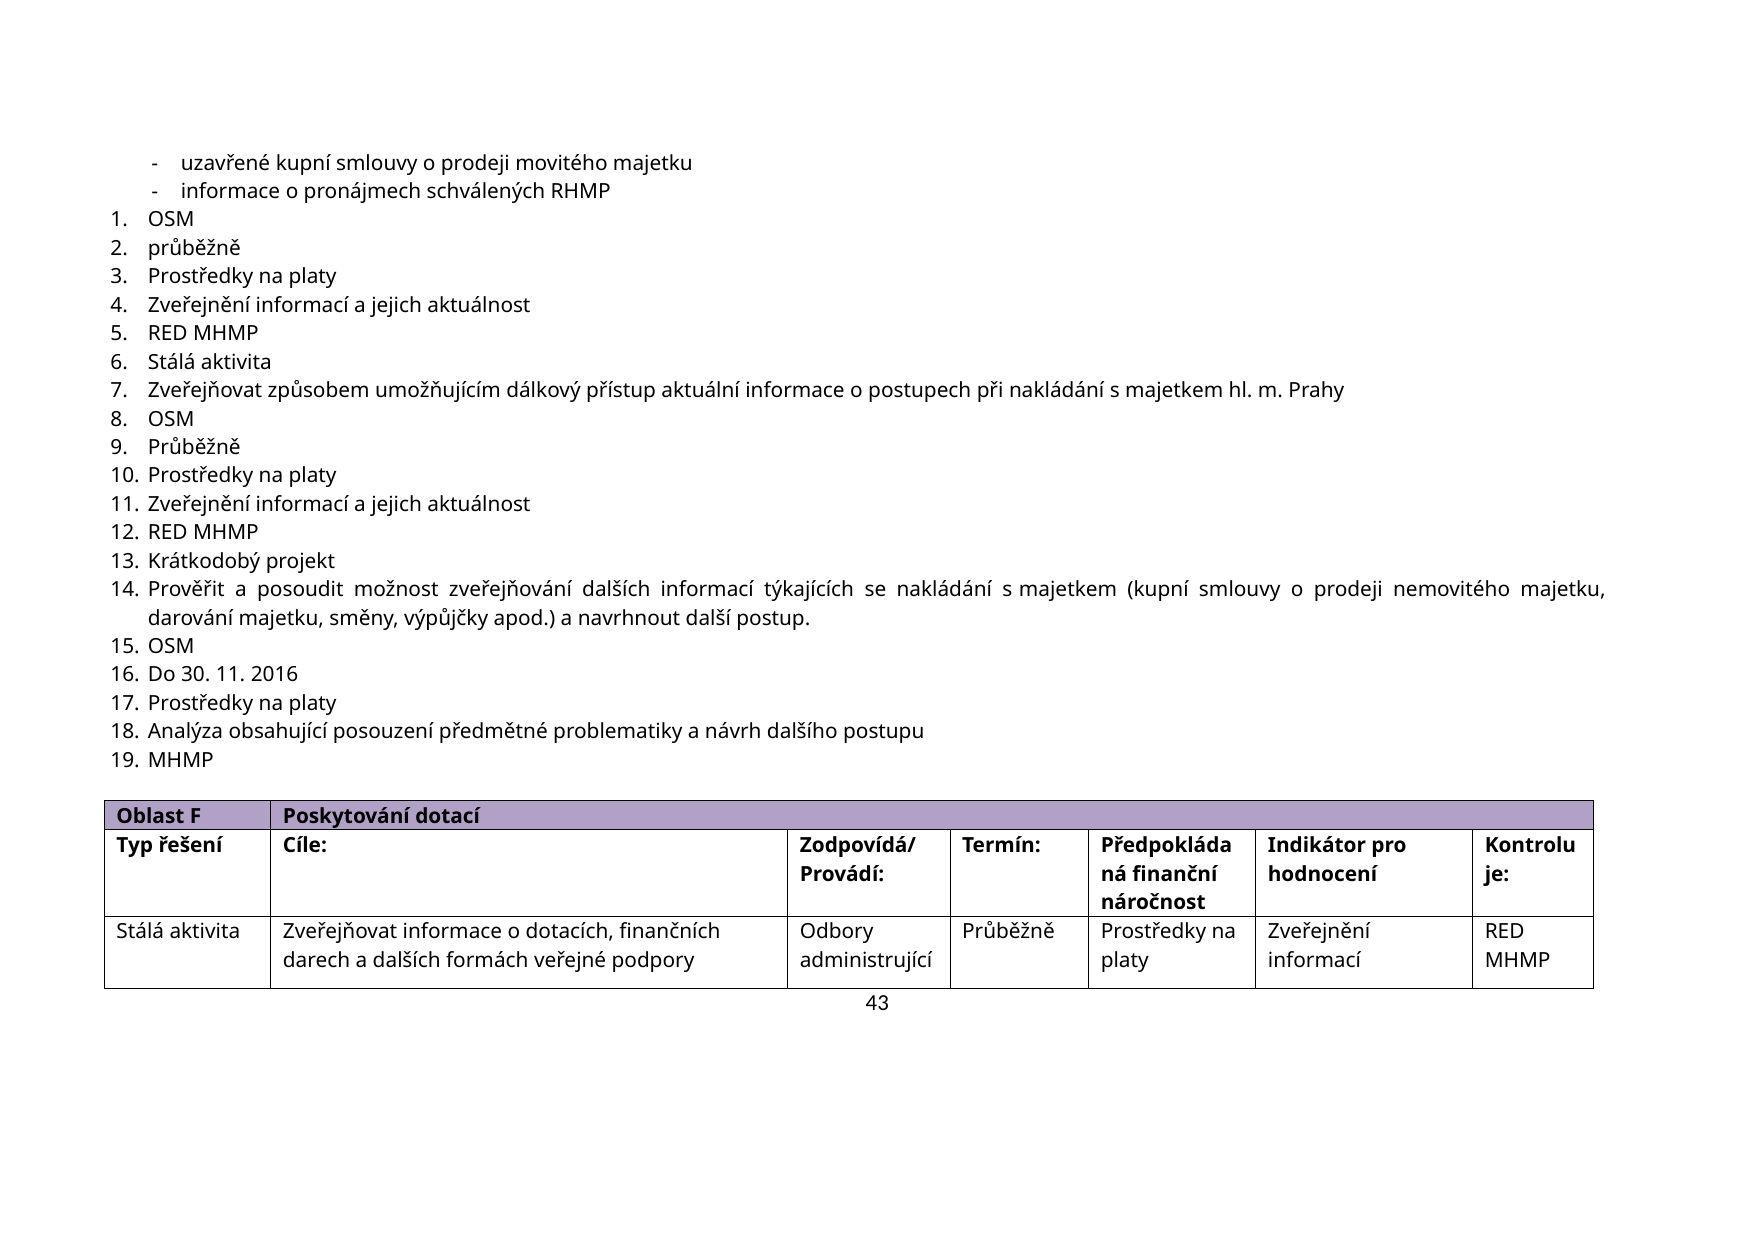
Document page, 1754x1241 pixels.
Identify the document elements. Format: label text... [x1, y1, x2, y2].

list Průběžně [110, 432, 1606, 461]
list MHMP [110, 745, 1606, 773]
list OSM [110, 404, 1606, 432]
list Prověřit a posoudit možnost zveřejňování dalších informací týkajících se nakládání s majetkem (kupní smlouvy o prodeji nemovitého majetku, darování majetku, směny, výpůjčky apod.) a navrhnout další postup. [110, 574, 1606, 631]
table_cell Průběžně [951, 917, 1088, 987]
table_cell Termín: [951, 830, 1088, 916]
list RED MHMP [110, 318, 1606, 347]
table_cell Zveřejnění informací [1256, 917, 1472, 987]
list informace o pronájmech schválených RHMP [151, 176, 1606, 204]
list Prostředky na platy [110, 261, 1606, 290]
table_cell Prostředky na platy [1089, 917, 1255, 987]
table_header Oblast F [105, 801, 270, 829]
list Stálá aktivita [110, 347, 1606, 375]
list Do 30. 11. 2016 [110, 659, 1606, 688]
list Zveřejňovat způsobem umožňujícím dálkový přístup aktuální informace o postupech při nakládání s majetkem hl. m. Prahy [110, 375, 1606, 404]
list OSM [110, 631, 1606, 659]
list OSM [110, 204, 1606, 233]
table_cell Cíle: [271, 830, 787, 916]
list Krátkodobý projekt [110, 546, 1606, 574]
table_cell Předpokládaná finanční náročnost [1089, 830, 1255, 916]
list Zveřejnění informací a jejich aktuálnost [110, 290, 1606, 318]
table_cell Stálá aktivita [105, 917, 270, 987]
table_cell RED MHMP [1473, 917, 1593, 987]
list Prostředky na platy [110, 461, 1606, 489]
list RED MHMP [110, 517, 1606, 546]
table_cell Zveřejňovat informace o dotacích, finančních darech a dalších formách veřejné podpory [271, 917, 787, 987]
list Prostředky na platy [110, 688, 1606, 716]
list Analýza obsahující posouzení předmětné problematiky a návrh dalšího postupu [110, 716, 1606, 745]
table_cell Indikátor pro hodnocení [1256, 830, 1472, 916]
list Zveřejnění informací a jejich aktuálnost [110, 489, 1606, 517]
table_cell Zodpovídá/ Provádí: [788, 830, 950, 916]
table_header Poskytování dotací [271, 801, 1593, 829]
table_cell Odbory administrující [788, 917, 950, 987]
list průběžně [110, 233, 1606, 261]
table_cell Kontroluje: [1473, 830, 1593, 916]
table_cell Typ řešení [105, 830, 270, 916]
list uzavřené kupní smlouvy o prodeji movitého majetku [151, 148, 1606, 176]
